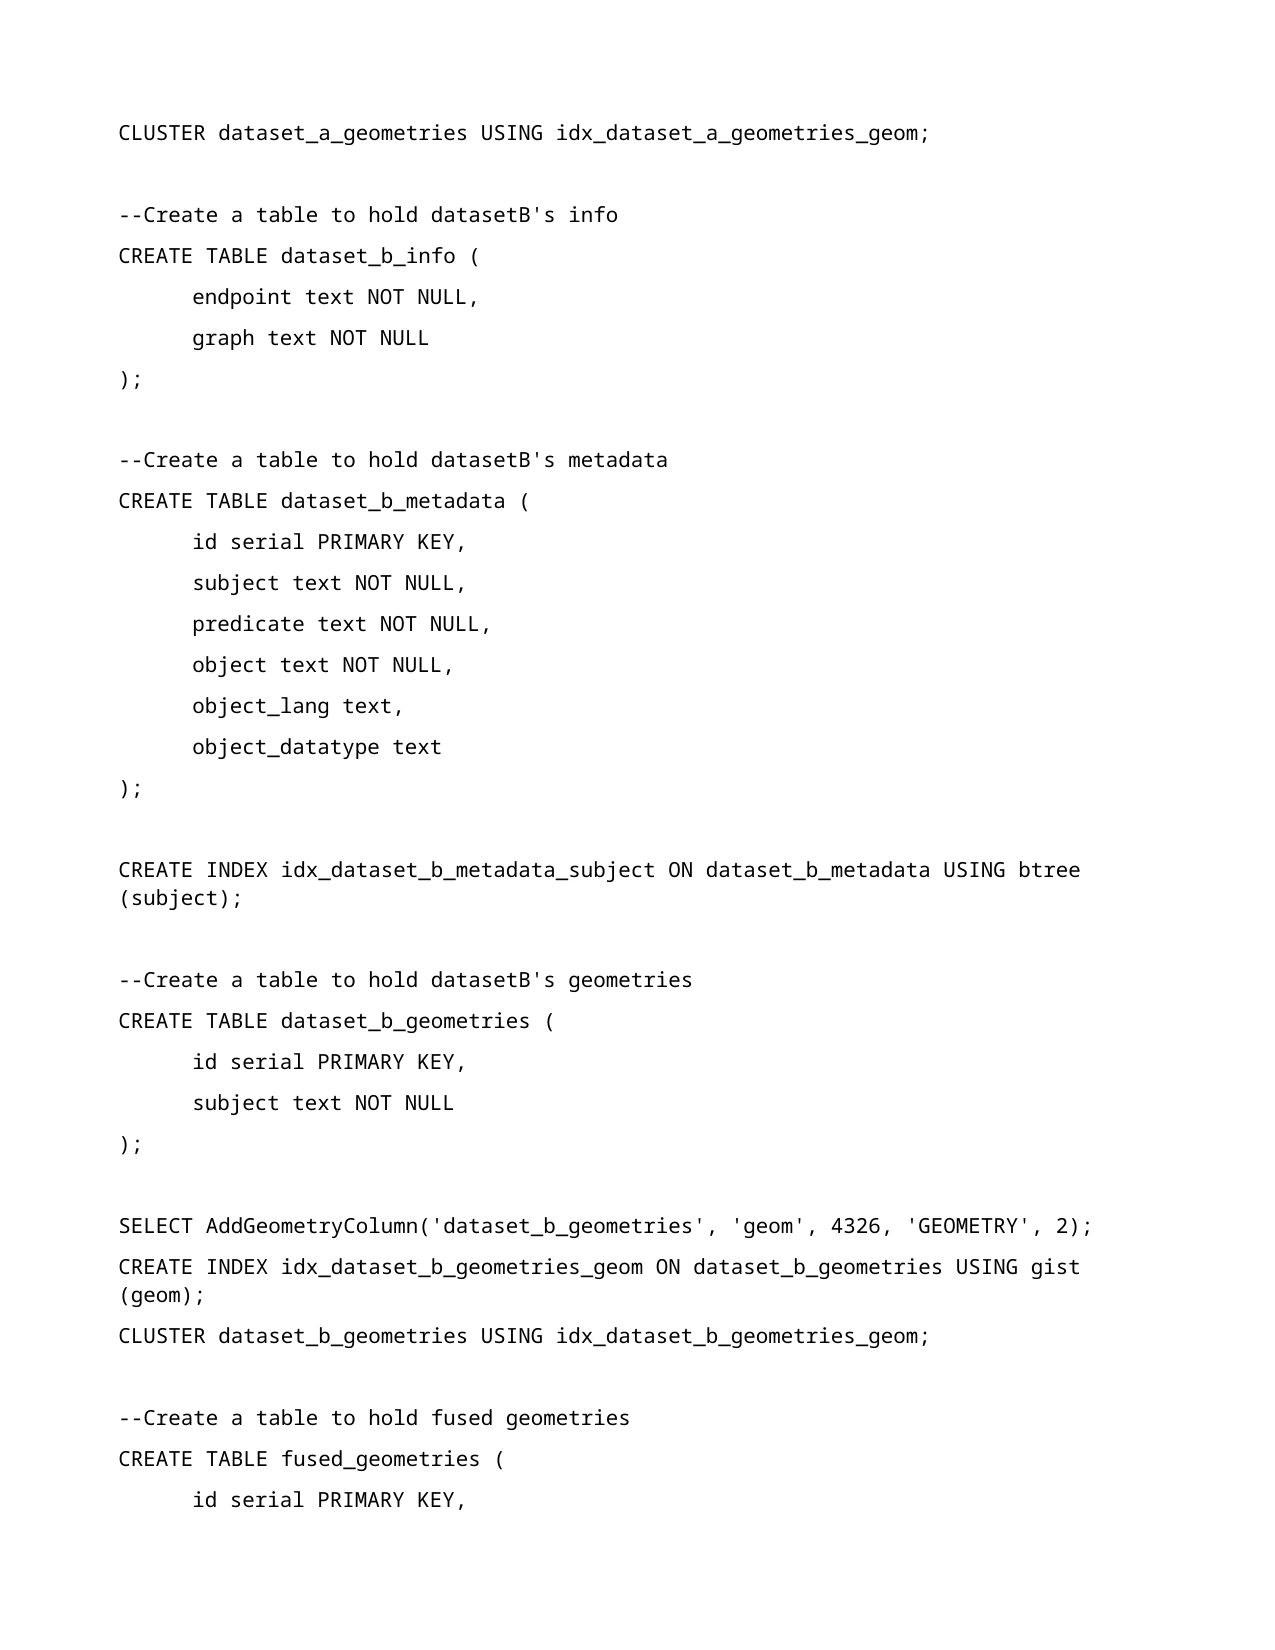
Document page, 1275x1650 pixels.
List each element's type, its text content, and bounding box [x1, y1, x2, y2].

text endpoint text NOT NULL, [118, 282, 1157, 310]
text CREATE INDEX idx_dataset_b_geometries_geom ON dataset_b_geometries USING gist (geom); [118, 1252, 1157, 1309]
text subject text NOT NULL, [118, 568, 1157, 597]
text object_lang text, [118, 691, 1157, 720]
text ); [118, 364, 1157, 392]
text CREATE TABLE dataset_b_geometries ( [118, 1006, 1157, 1035]
text predicate text NOT NULL, [118, 609, 1157, 638]
text id serial PRIMARY KEY, [118, 1485, 1157, 1513]
text CLUSTER dataset_a_geometries USING idx_dataset_a_geometries_geom; [118, 118, 1157, 147]
text --Create a table to hold datasetB's geometries [118, 965, 1157, 994]
text CLUSTER dataset_b_geometries USING idx_dataset_b_geometries_geom; [118, 1321, 1157, 1350]
text --Create a table to hold fused geometries [118, 1403, 1157, 1432]
text CREATE TABLE dataset_b_metadata ( [118, 487, 1157, 515]
text graph text NOT NULL [118, 323, 1157, 351]
text CREATE TABLE fused_geometries ( [118, 1444, 1157, 1472]
text object_datatype text [118, 732, 1157, 761]
text ); [118, 773, 1157, 802]
text CREATE TABLE dataset_b_info ( [118, 241, 1157, 269]
text id serial PRIMARY KEY, [118, 527, 1157, 556]
text id serial PRIMARY KEY, [118, 1047, 1157, 1076]
text subject text NOT NULL [118, 1088, 1157, 1117]
text object text NOT NULL, [118, 650, 1157, 679]
text CREATE INDEX idx_dataset_b_metadata_subject ON dataset_b_metadata USING btree (subject); [118, 855, 1157, 912]
text SELECT AddGeometryColumn('dataset_b_geometries', 'geom', 4326, 'GEOMETRY', 2); [118, 1211, 1157, 1239]
text --Create a table to hold datasetB's metadata [118, 446, 1157, 474]
text --Create a table to hold datasetB's info [118, 200, 1157, 228]
text ); [118, 1129, 1157, 1157]
